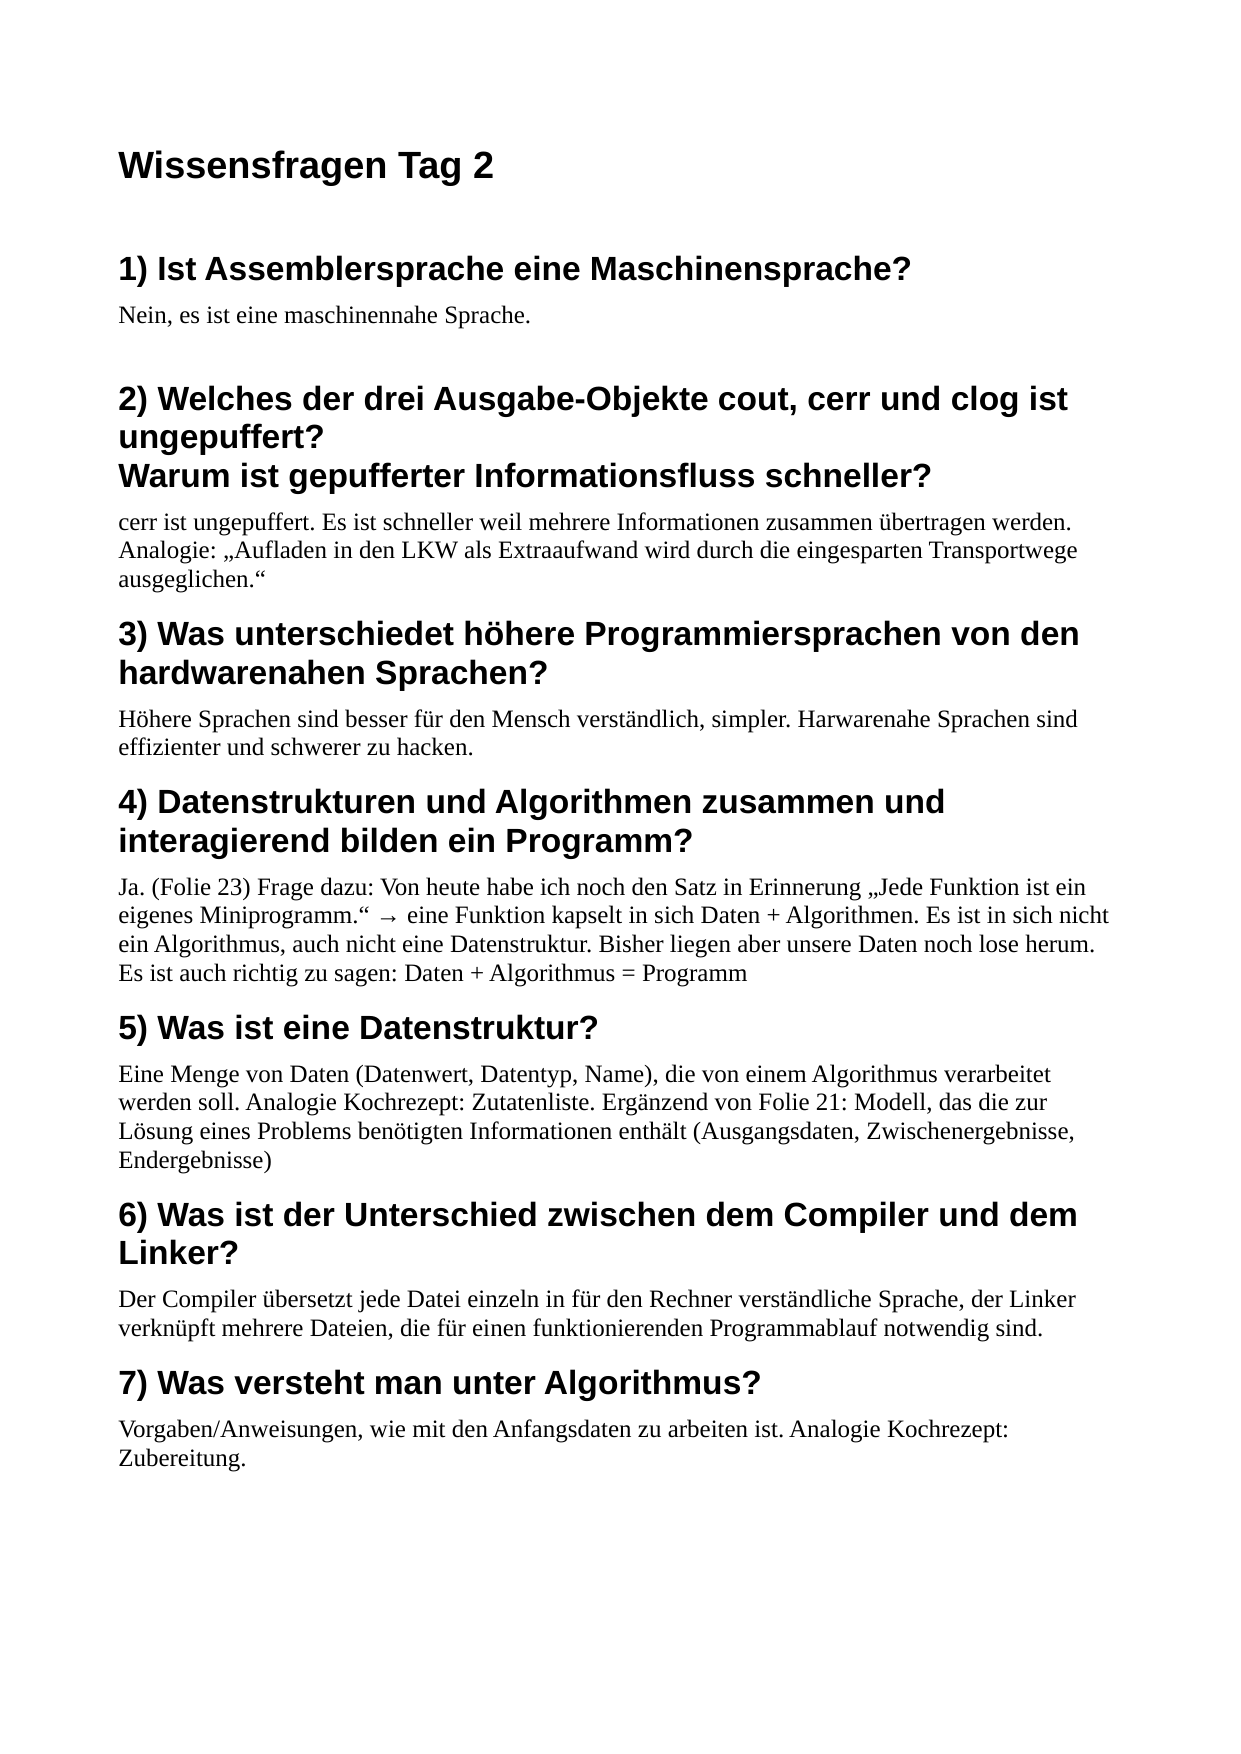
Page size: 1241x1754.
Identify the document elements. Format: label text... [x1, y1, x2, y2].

subtitle Wissensfragen Tag 2 [118, 143, 1122, 187]
text Vorgaben/Anweisungen, wie mit den Anfangsdaten zu arbeiten ist. Analogie Kochrezept: Zubereitung. [118, 1414, 1122, 1471]
subtitle 6) Was ist der Unterschied zwischen dem Compiler und dem Linker? [118, 1194, 1122, 1272]
subtitle 4) Datenstrukturen und Algorithmen zusammen und interagierend bilden ein Programm? [118, 782, 1122, 859]
text Der Compiler übersetzt jede Datei einzeln in für den Rechner verständliche Sprache, der Linker verknüpft mehrere Dateien, die für einen funktionierenden Programmablauf notwendig sind. [118, 1284, 1122, 1342]
subtitle 3) Was unterschiedet höhere Programmiersprachen von den hardwarenahen Sprachen? [118, 614, 1122, 691]
text cerr ist ungepuffert. Es ist schneller weil mehrere Informationen zusammen übertragen werden. Analogie: „Aufladen in den LKW als Extraaufwand wird durch die eingesparten Transportwege ausgeglichen.“ [118, 507, 1122, 593]
text Ja. (Folie 23) Frage dazu: Von heute habe ich noch den Satz in Erinnerung „Jede Funktion ist ein eigenes Miniprogramm.“ → eine Funktion kapselt in sich Daten + Algorithmen. Es ist in sich nicht ein Algorithmus, auch nicht eine Datenstruktur. Bisher liegen aber unsere Daten noch lose herum. Es ist auch richtig zu sagen: Daten + Algorithmus = Programm [118, 872, 1122, 987]
subtitle 2) Welches der drei Ausgabe-Objekte cout, cerr und clog ist ungepuffert? Warum ist gepufferter Informationsfluss schneller? [118, 378, 1122, 494]
subtitle 5) Was ist eine Datenstruktur? [118, 1008, 1122, 1046]
subtitle 1) Ist Assemblersprache eine Maschinensprache? [118, 249, 1122, 287]
text Nein, es ist eine maschinennahe Sprache. [118, 300, 1122, 329]
subtitle 7) Was versteht man unter Algorithmus? [118, 1363, 1122, 1401]
text Eine Menge von Daten (Datenwert, Datentyp, Name), die von einem Algorithmus verarbeitet werden soll. Analogie Kochrezept: Zutatenliste. Ergänzend von Folie 21: Modell, das die zur Lösung eines Problems benötigten Informationen enthält (Ausgangsdaten, Zwischenergebnisse, Endergebnisse) [118, 1059, 1122, 1174]
text Höhere Sprachen sind besser für den Mensch verständlich, simpler. Harwarenahe Sprachen sind effizienter und schwerer zu hacken. [118, 704, 1122, 761]
